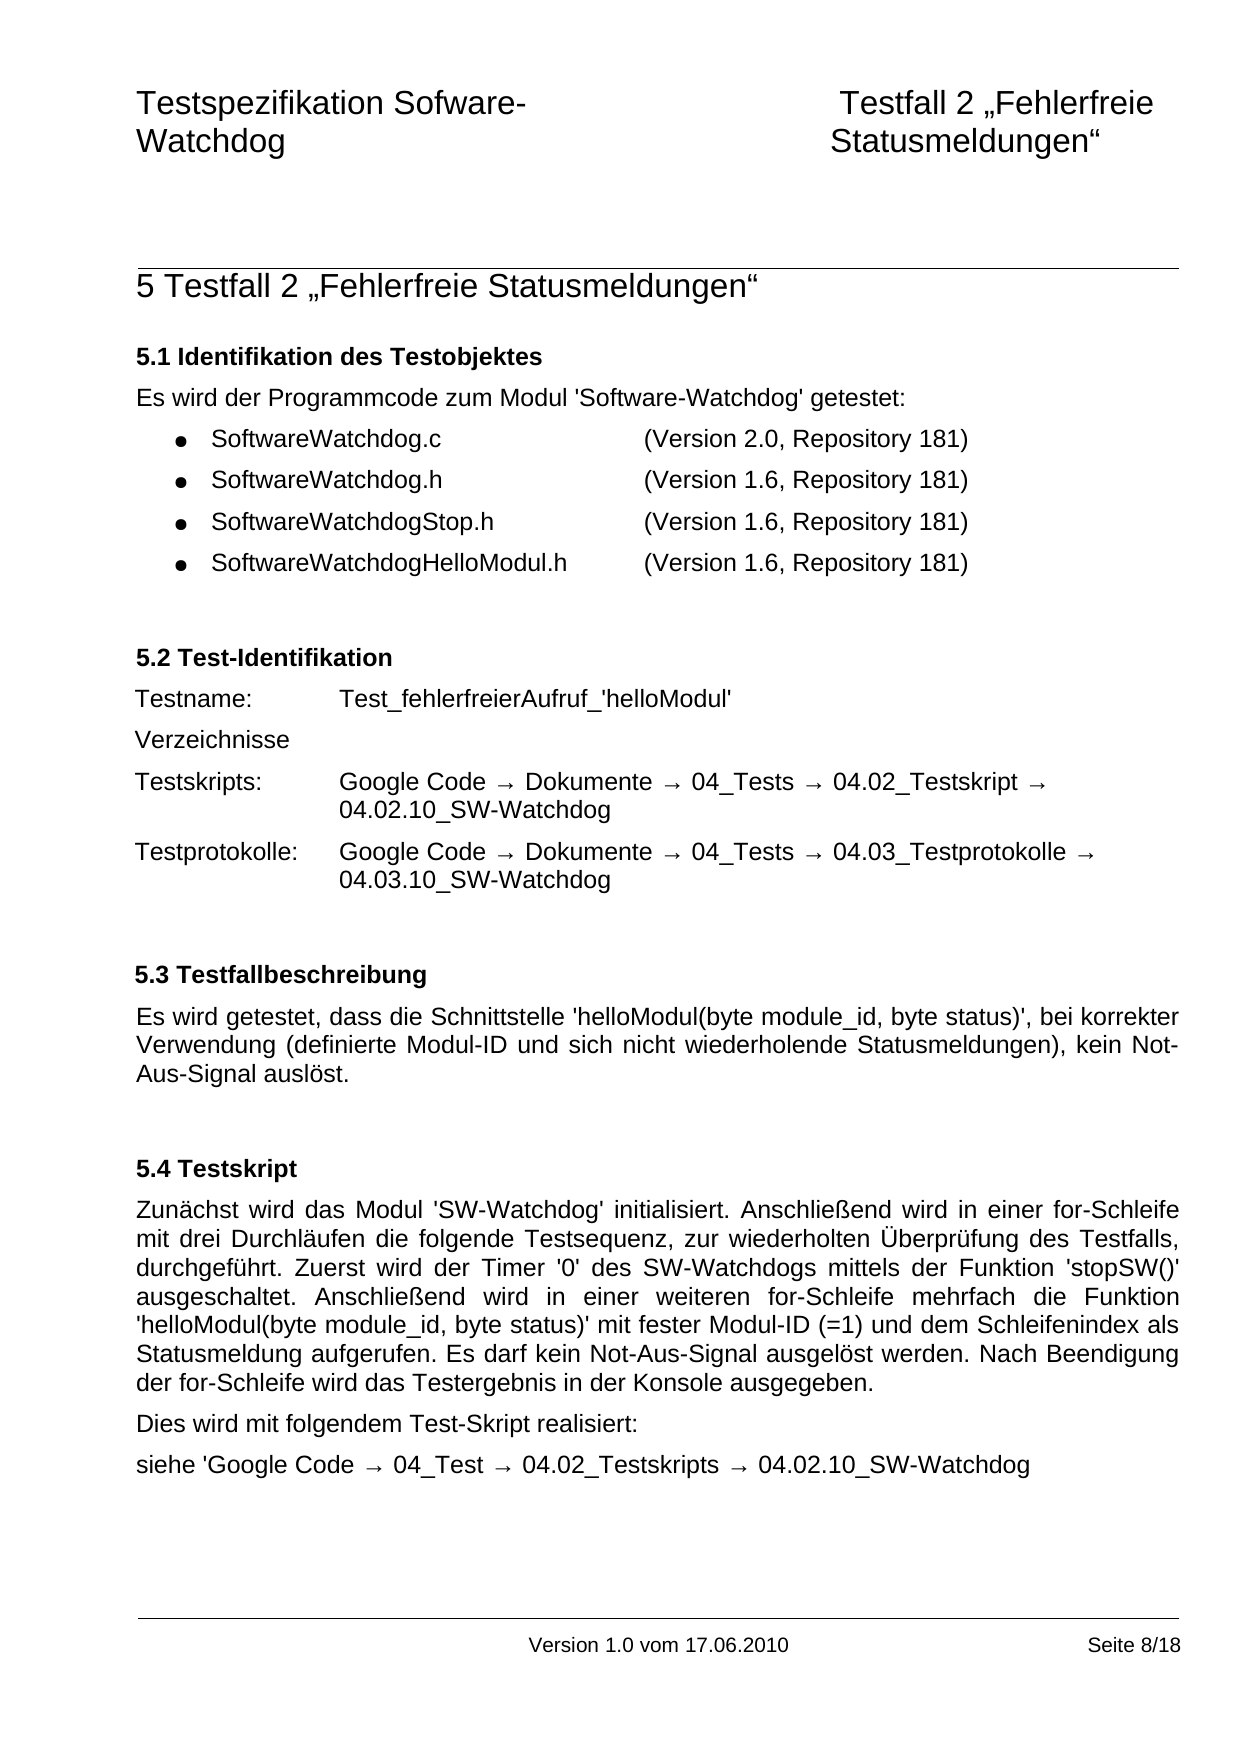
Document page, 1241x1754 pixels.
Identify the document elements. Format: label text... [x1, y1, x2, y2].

text Testprotokolle: Google Code → Dokumente → 04_Tests → 04.03_Testprotokolle → 04.03.10_SW-Watchdog [134, 837, 1181, 894]
subtitle Testfallbeschreibung [134, 961, 1181, 989]
text Es wird getestet, dass die Schnittstelle 'helloModul(byte module_id, byte status)', bei korrekter Verwendung (definierte Modul-ID und sich nicht wiederholende Statusmeldungen), kein Not-Aus-Signal auslöst. [136, 1002, 1181, 1088]
subtitle Identifikation des Testobjektes [136, 342, 1181, 371]
subtitle Testfall 2 „Fehlerfreie Statusmeldungen“ [136, 289, 704, 304]
text Testskripts: Google Code → Dokumente → 04_Tests → 04.02_Testskript → 04.02.10_SW-Watchdog [134, 767, 1181, 824]
text Zunächst wird das Modul 'SW-Watchdog' initialisiert. Anschließend wird in einer for-Schleife mit drei Durchläufen die folgende Testsequenz, zur wiederholten Überprüfung des Testfalls, durchgeführt. Zuerst wird der Timer '0' des SW-Watchdogs mittels der Funktion 'stopSW()' ausgeschaltet. Anschließend wird in einer weiteren for-Schleife mehrfach die Funktion 'helloModul(byte module_id, byte status)' mit fester Modul-ID (=1) und dem Schleifenindex als Statusmeldung aufgerufen. Es darf kein Not-Aus-Signal ausgelöst werden. Nach Beendigung der for-Schleife wird das Testergebnis in der Konsole ausgegeben. [136, 1196, 1181, 1397]
list SoftwareWatchdogStop.h (Version 1.6, Repository 181) [173, 507, 1181, 536]
list SoftwareWatchdogHelloModul.h (Version 1.6, Repository 181) [173, 548, 1181, 577]
text Es wird der Programmcode zum Modul 'Software-Watchdog' getestet: [136, 383, 1181, 412]
text Dies wird mit folgendem Test-Skript realisiert: [136, 1409, 1181, 1438]
list SoftwareWatchdog.h (Version 1.6, Repository 181) [173, 466, 1181, 494]
subtitle Testskript [136, 1154, 1181, 1183]
text siehe 'Google Code → 04_Test → 04.02_Testskripts → 04.02.10_SW-Watchdog [136, 1451, 1181, 1479]
list SoftwareWatchdog.c (Version 2.0, Repository 181) [173, 424, 1181, 453]
text Testname: Test_fehlerfreierAufruf_'helloModul' [134, 684, 1181, 713]
subtitle Test-Identifikation [136, 643, 1181, 672]
subtitle Testfall 2 „Fehlerfreie Statusmeldungen“ [703, 289, 1181, 304]
text Verzeichnisse [134, 726, 1181, 754]
